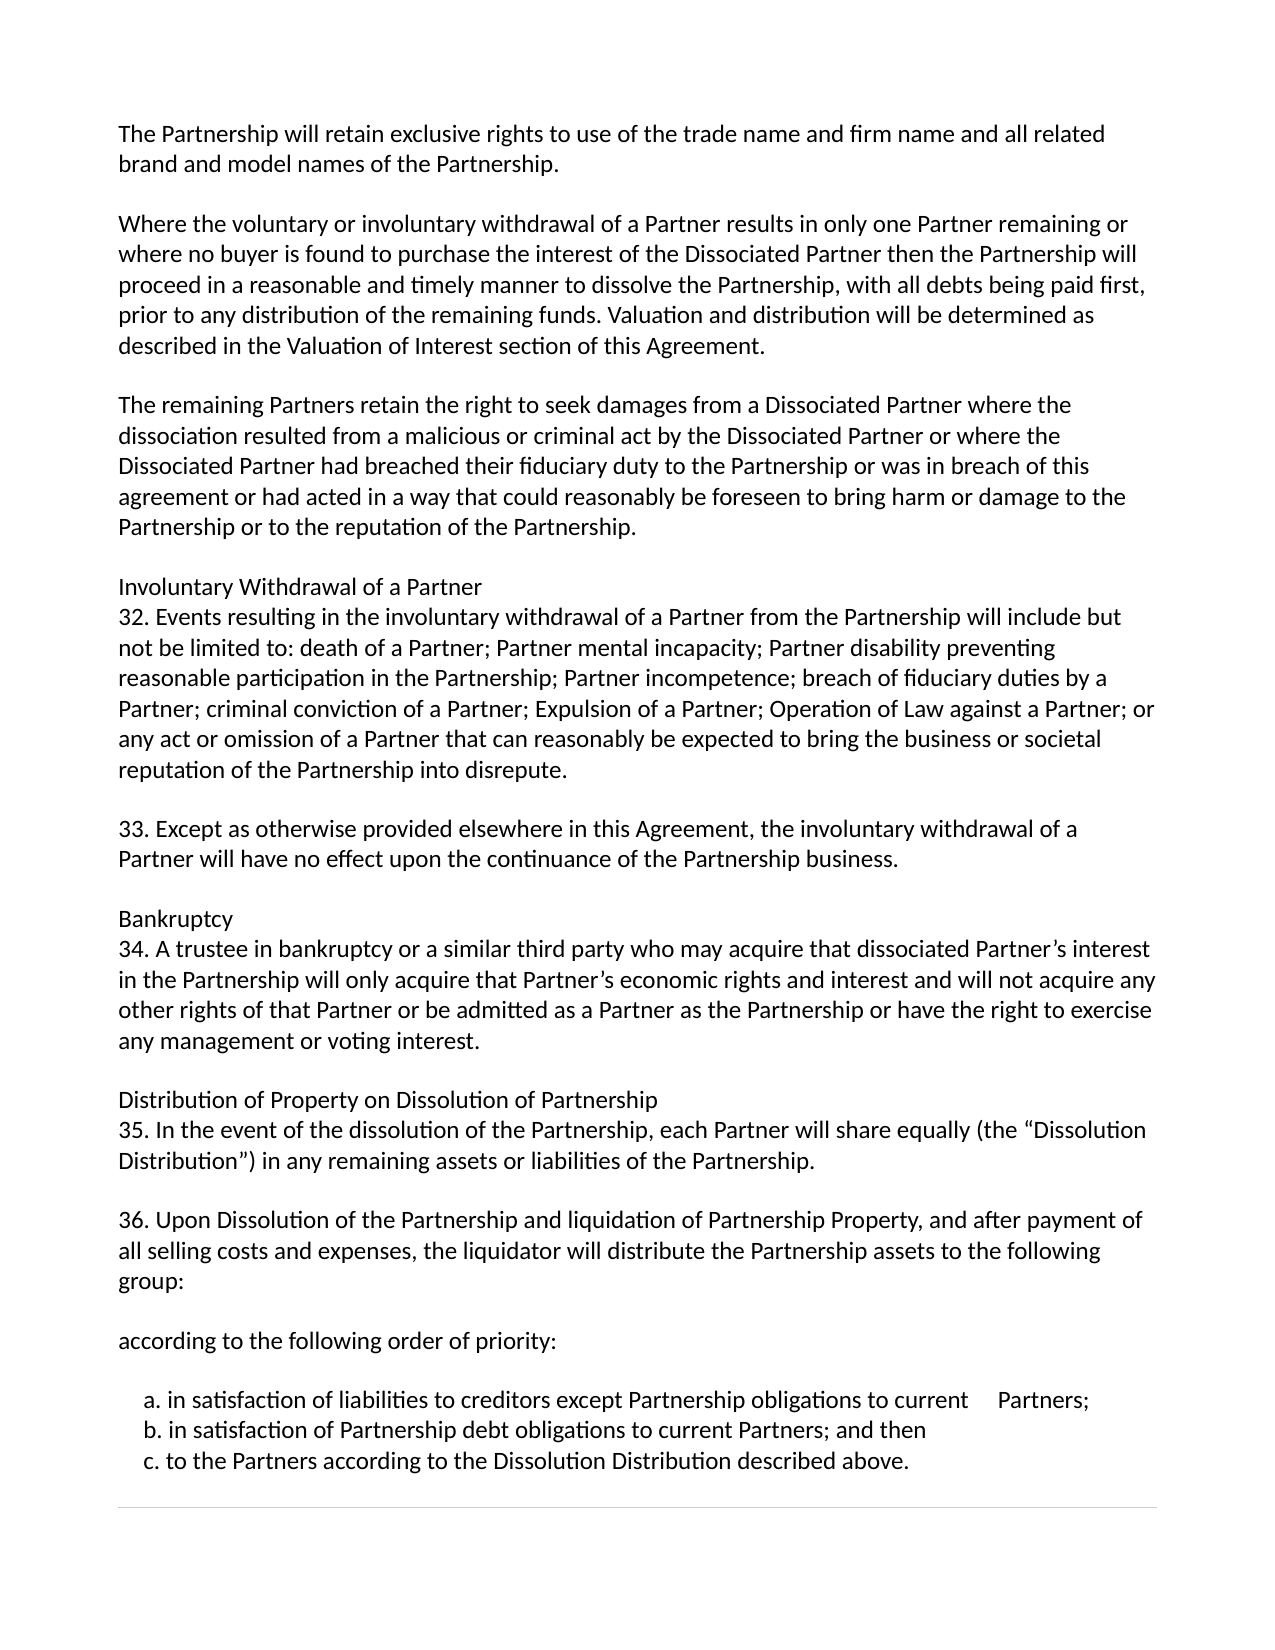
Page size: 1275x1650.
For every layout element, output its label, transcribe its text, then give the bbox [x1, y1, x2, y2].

text The Partnership will retain exclusive rights to use of the trade name and firm name and all related brand and model names of the Partnership. Where the voluntary or involuntary withdrawal of a Partner results in only one Partner remaining or where no buyer is found to purchase the interest of the Dissociated Partner then the Partnership will proceed in a reasonable and timely manner to dissolve the Partnership, with all debts being paid first, prior to any distribution of the remaining funds. Valuation and distribution will be determined as described in the Valuation of Interest section of this Agreement. The remaining Partners retain the right to seek damages from a Dissociated Partner where the dissociation resulted from a malicious or criminal act by the Dissociated Partner or where the Dissociated Partner had breached their fiduciary duty to the Partnership or was in breach of this agreement or had acted in a way that could reasonably be foreseen to bring harm or damage to the Partnership or to the reputation of the Partnership. Involuntary Withdrawal of a Partner 32. Events resulting in the involuntary withdrawal of a Partner from the Partnership will include but not be limited to: death of a Partner; Partner mental incapacity; Partner disability preventing reasonable participation in the Partnership; Partner incompetence; breach of fiduciary duties by a Partner; criminal conviction of a Partner; Expulsion of a Partner; Operation of Law against a Partner; or any act or omission of a Partner that can reasonably be expected to bring the business or societal reputation of the Partnership into disrepute. 33. Except as otherwise provided elsewhere in this Agreement, the involuntary withdrawal of a Partner will have no effect upon the continuance of the Partnership business. Bankruptcy 34. A trustee in bankruptcy or a similar third party who may acquire that dissociated Partner’s interest in the Partnership will only acquire that Partner’s economic rights and interest and will not acquire any other rights of that Partner or be admitted as a Partner as the Partnership or have the right to exercise any management or voting interest. Distribution of Property on Dissolution of Partnership 35. In the event of the dissolution of the Partnership, each Partner will share equally (the “Dissolution Distribution”) in any remaining assets or liabilities of the Partnership. 36. Upon Dissolution of the Partnership and liquidation of Partnership Property, and after payment of all selling costs and expenses, the liquidator will distribute the Partnership assets to the following group: according to the following order of priority: a. in satisfaction of liabilities to creditors except Partnership obligations to current Partners; b. in satisfaction of Partnership debt obligations to current Partners; and then c. to the Partners according to the Dissolution Distribution described above. [118, 118, 1157, 1507]
